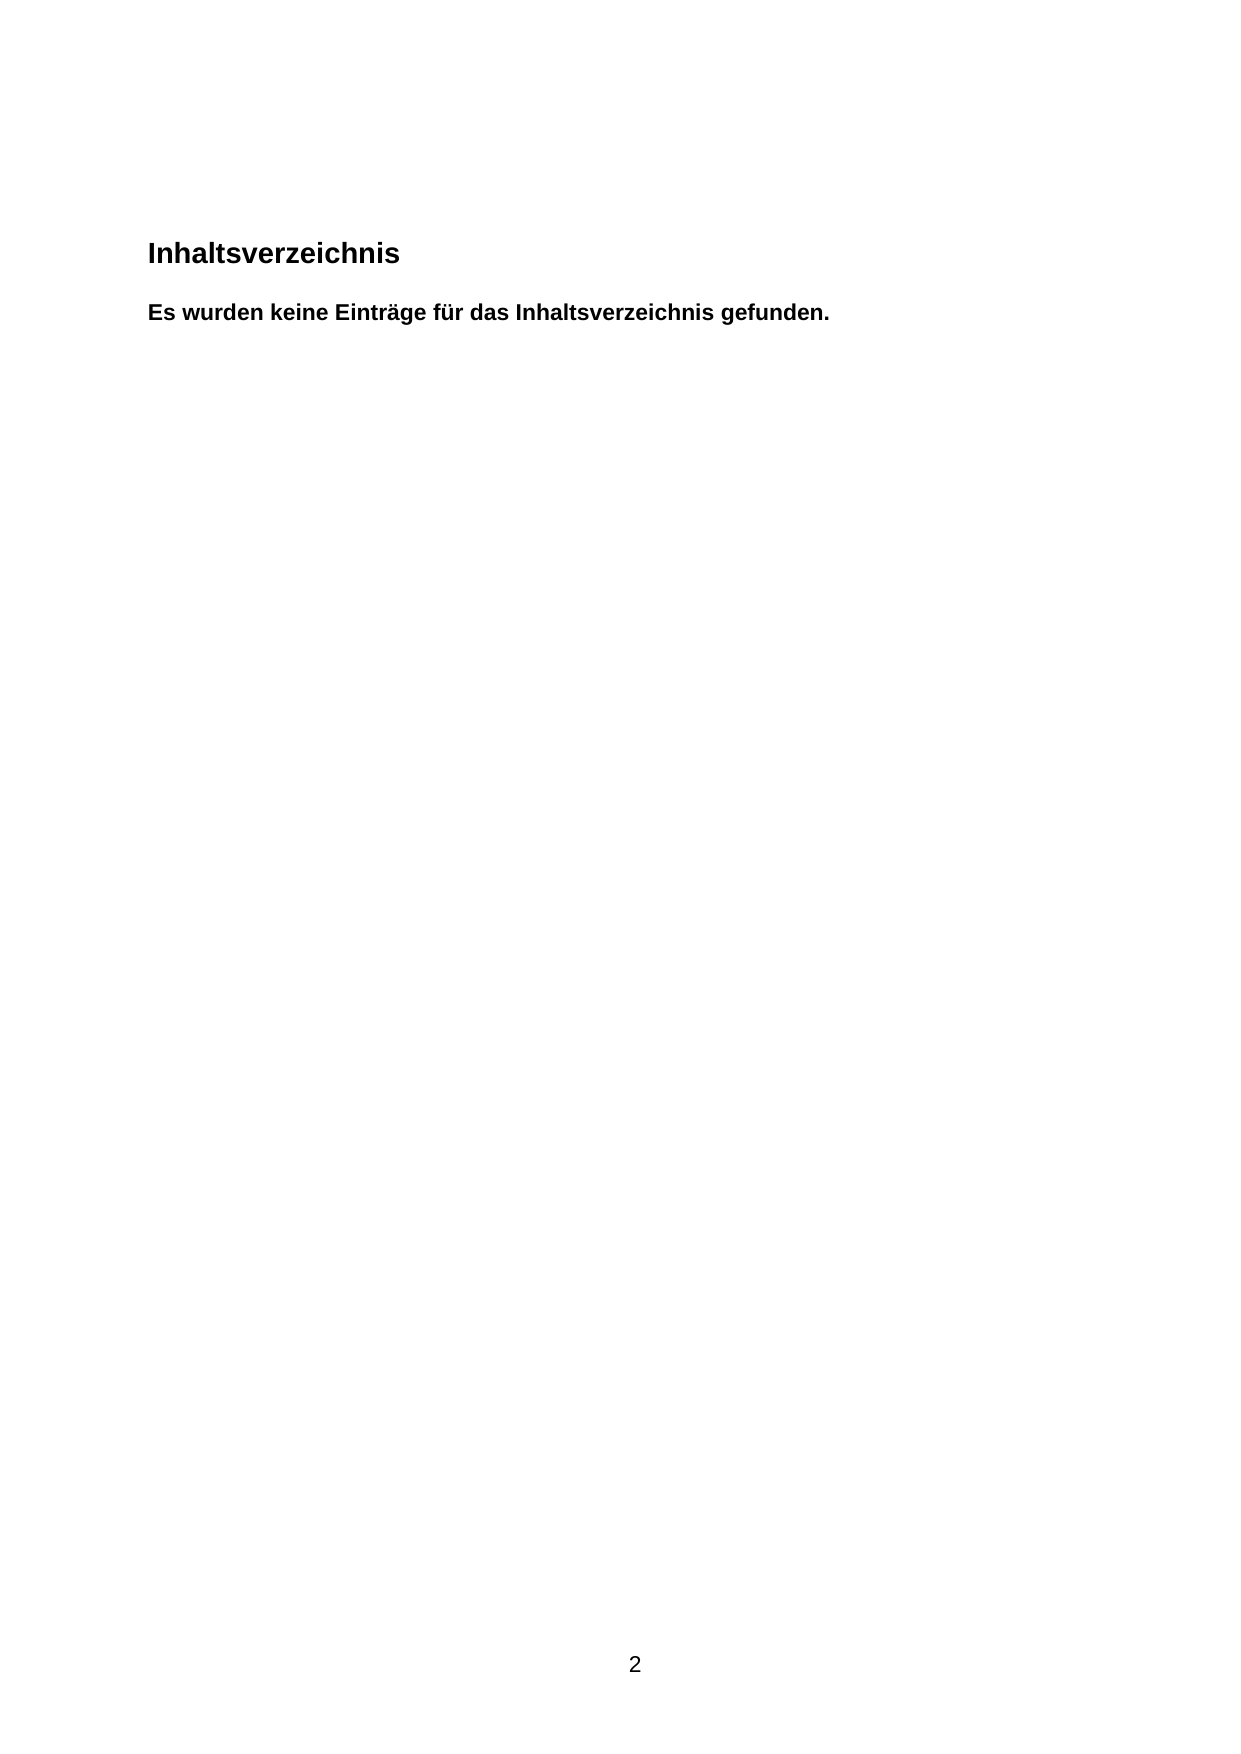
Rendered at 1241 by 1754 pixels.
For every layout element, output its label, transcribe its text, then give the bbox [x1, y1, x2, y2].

subtitle Inhaltsverzeichnis [148, 236, 1122, 270]
text Es wurden keine Einträge für das Inhaltsverzeichnis gefunden. [148, 299, 1122, 325]
